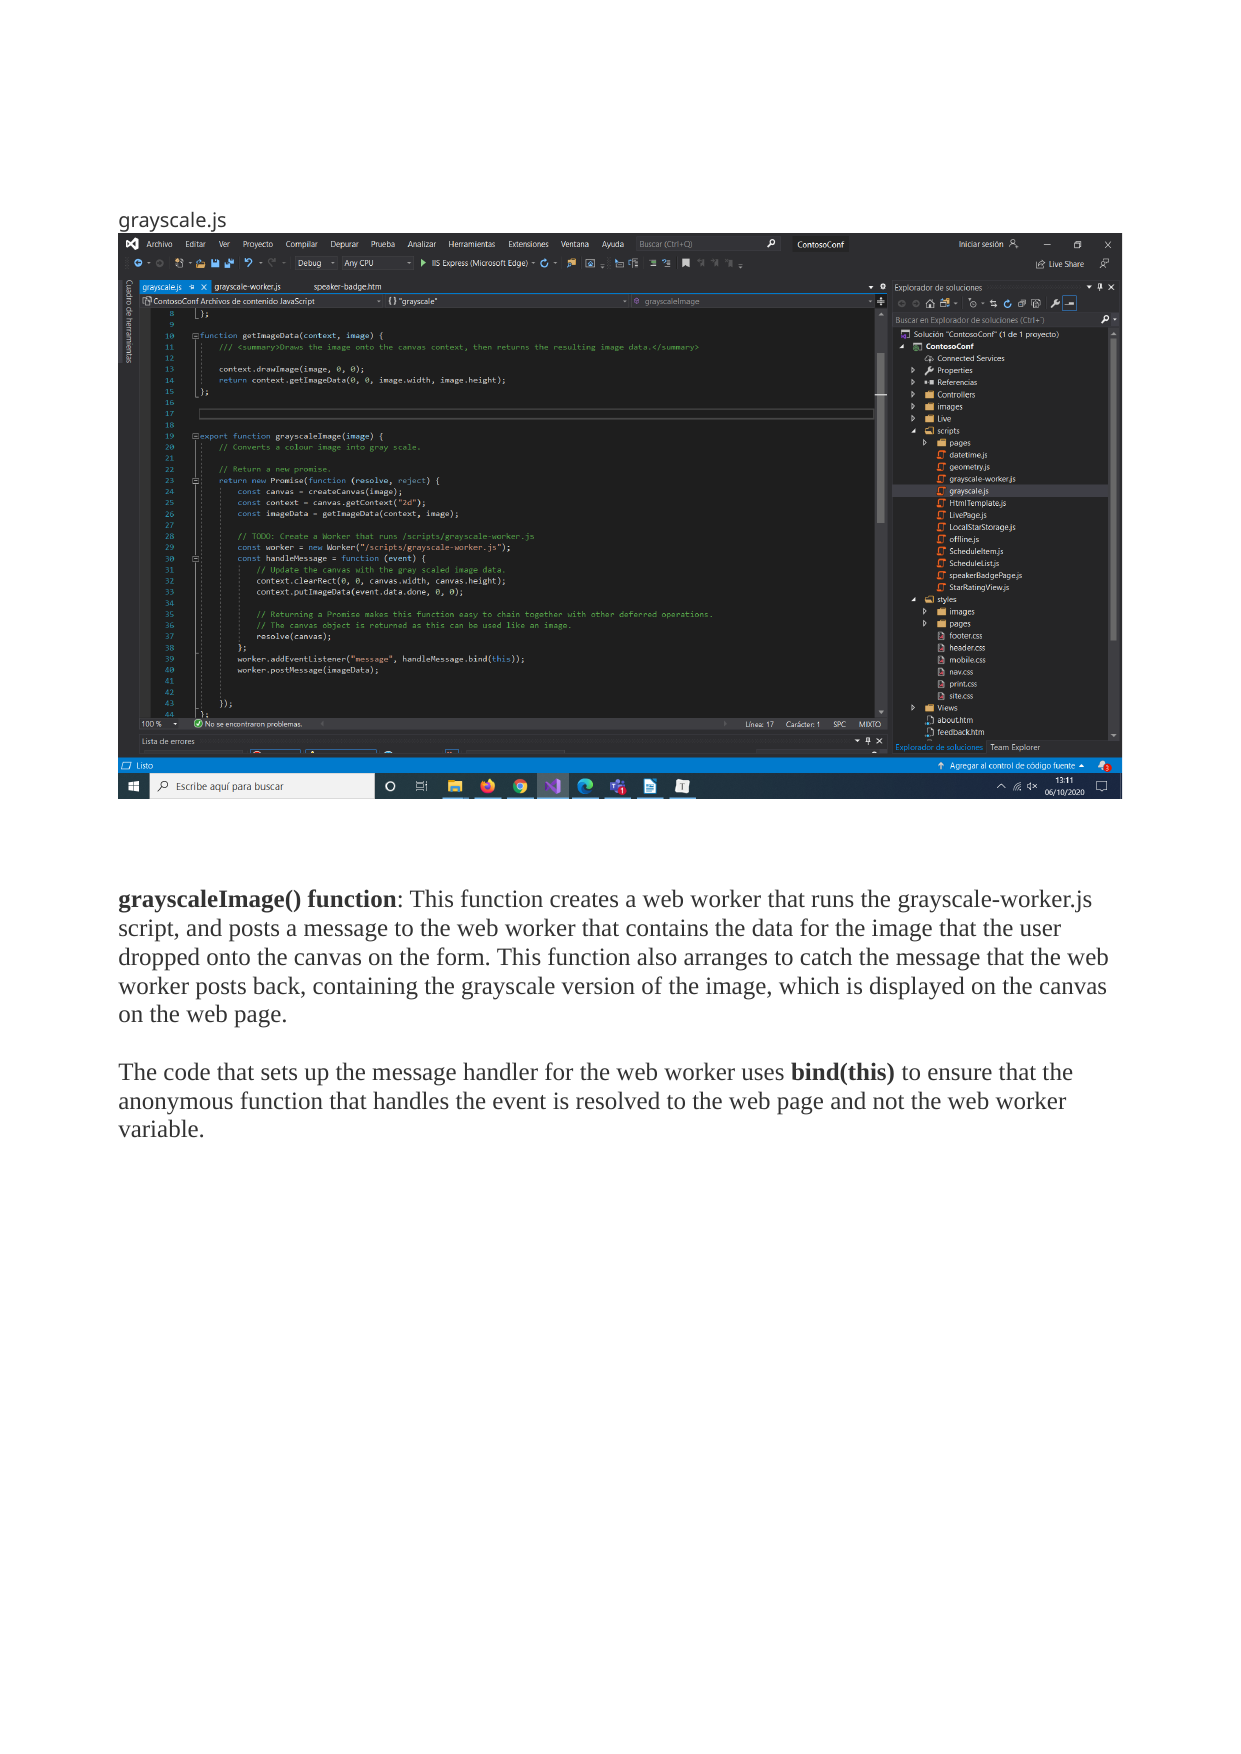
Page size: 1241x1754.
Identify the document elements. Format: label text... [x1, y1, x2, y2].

text grayscale.js [118, 204, 1122, 233]
picture [118, 233, 1123, 799]
text grayscaleImage() function: This function creates a web worker that runs the grayscale-worker.js script, and posts a message to the web worker that contains the data for the image that the user dropped onto the canvas on the form. This function also arranges to catch the message that the web worker posts back, containing the grayscale version of the image, which is displayed on the canvas on the web page. [118, 884, 1122, 1028]
text The code that sets up the message handler for the web worker uses bind(this) to ensure that the anonymous function that handles the event is resolved to the web page and not the web worker variable. [118, 1057, 1122, 1143]
